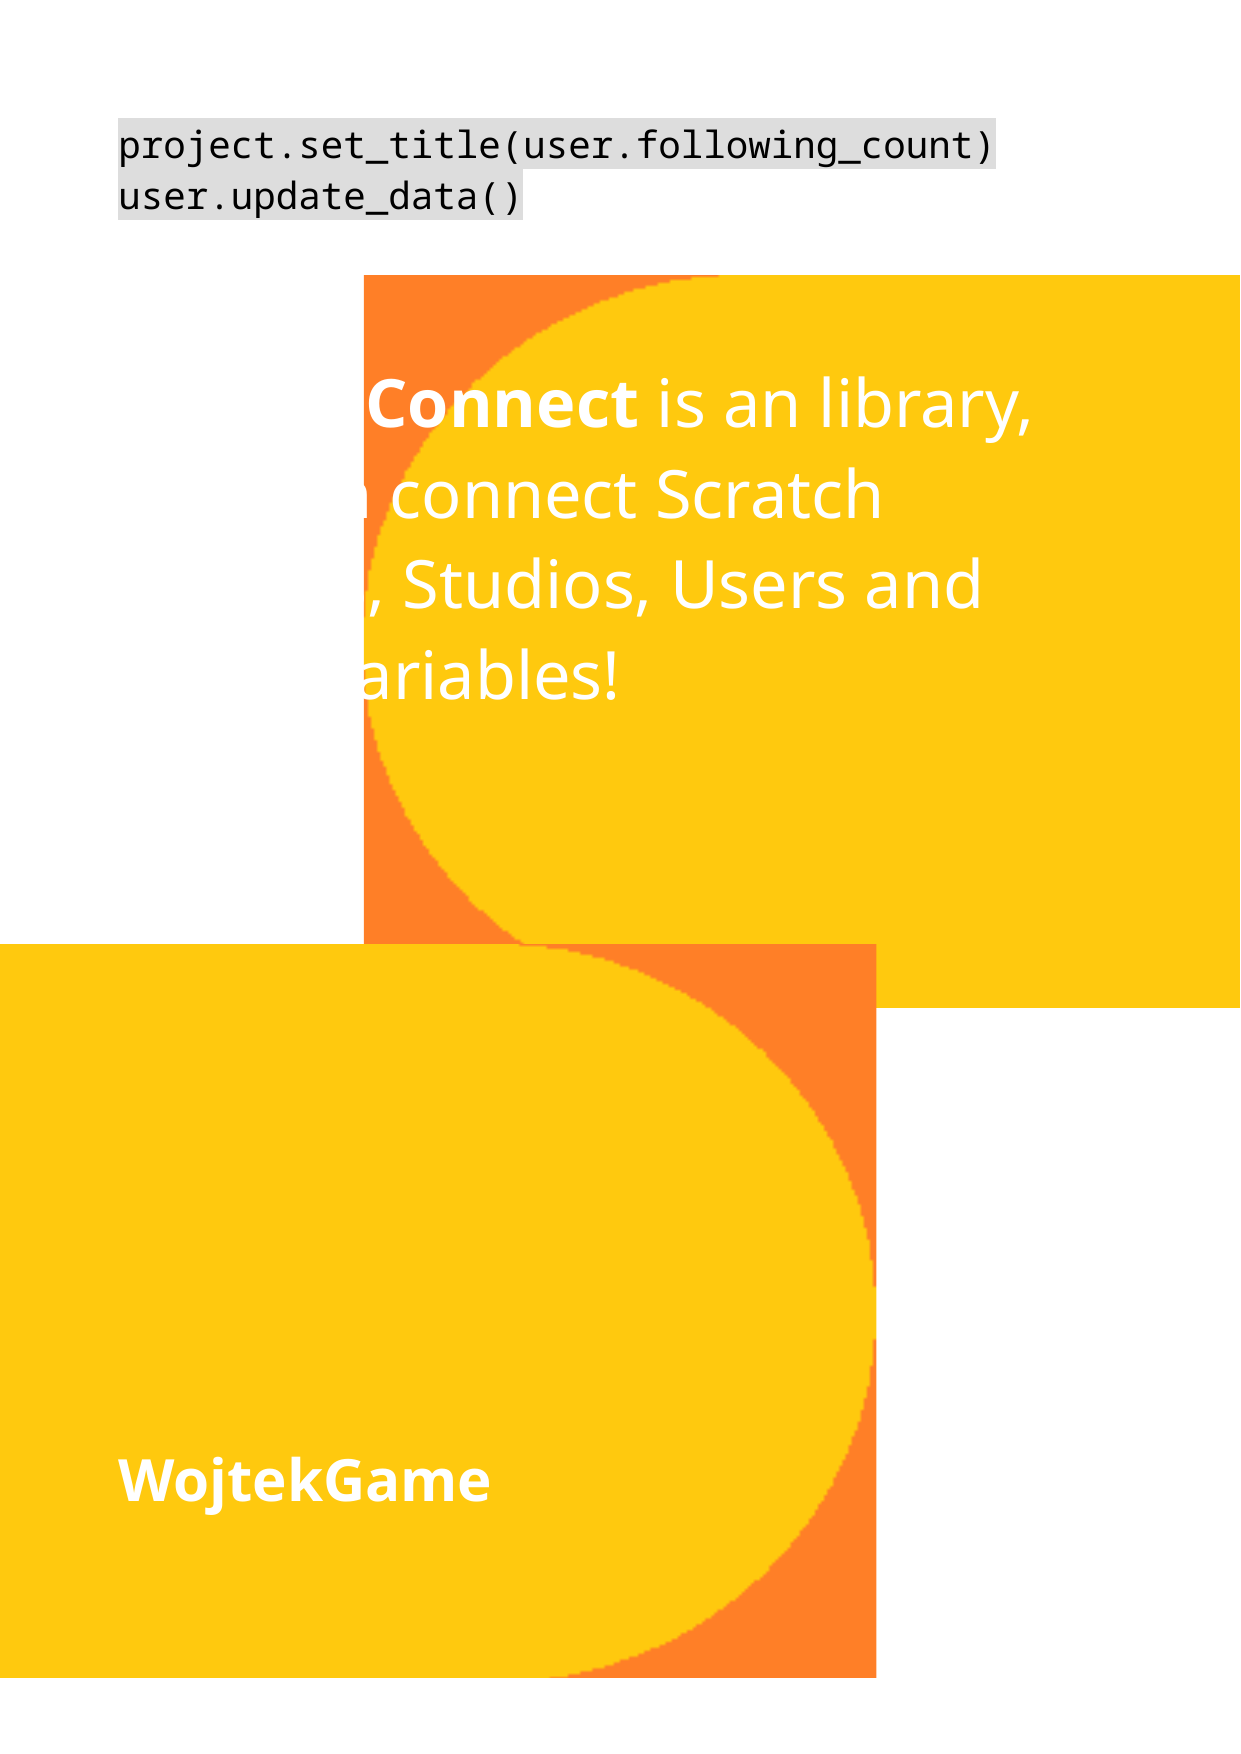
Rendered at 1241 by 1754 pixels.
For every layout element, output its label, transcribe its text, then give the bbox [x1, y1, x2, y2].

text WojtekGame [877, 1439, 1122, 1519]
text project.set_title(user.following_count) user.update_data() [118, 118, 1122, 220]
text ScratchConnect is an library, that can connect Scratch Projects, Studios, Users and Cloud Variables! [118, 356, 363, 719]
